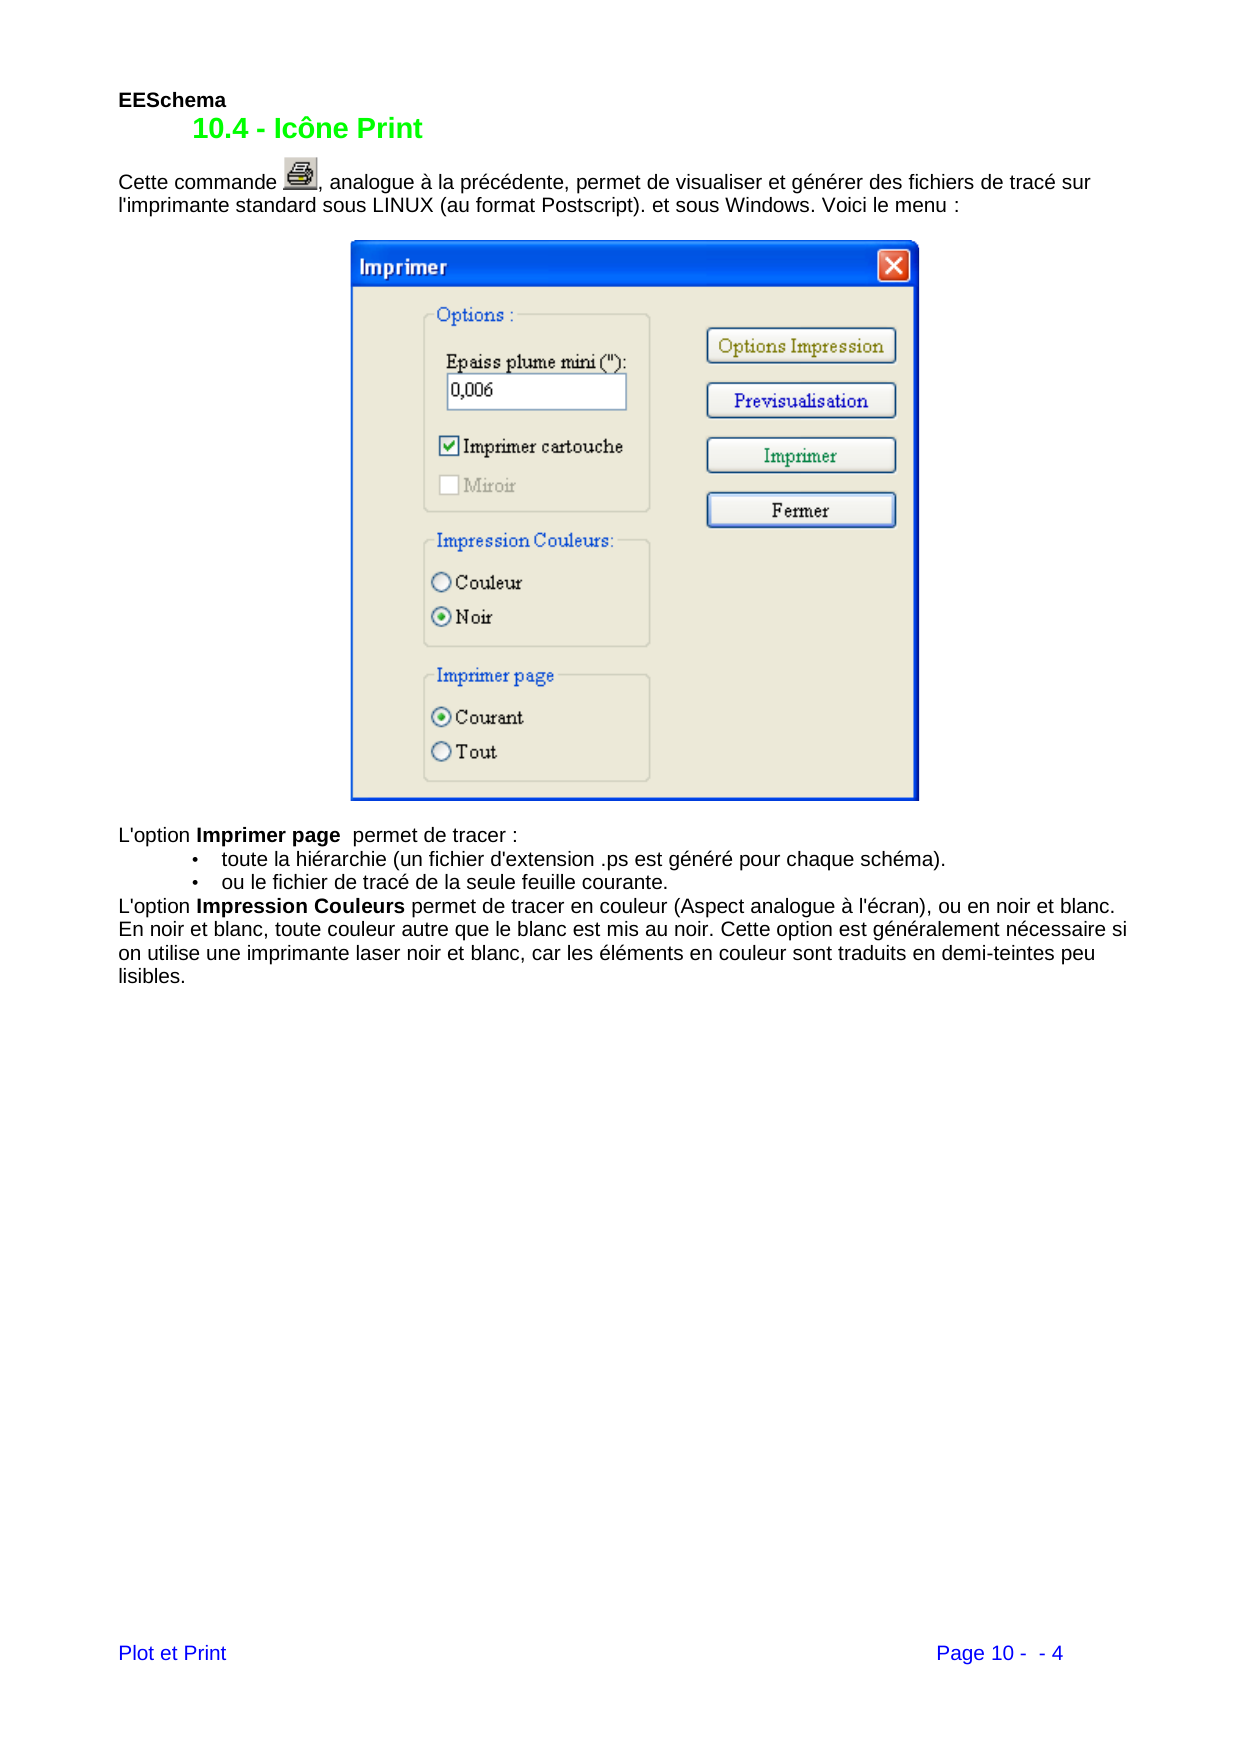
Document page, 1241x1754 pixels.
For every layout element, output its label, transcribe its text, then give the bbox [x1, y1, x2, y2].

text En noir et blanc, toute couleur autre que le blanc est mis au noir. Cette option est généralement nécessaire si on utilise une imprimante laser noir et blanc, car les éléments en couleur sont traduits en demi-teintes peu lisibles. [118, 918, 1152, 988]
list toute la hiérarchie (un fichier d'extension .ps est généré pour chaque schéma). [192, 847, 1152, 871]
picture [283, 156, 318, 190]
subtitle Icône Print [118, 112, 1152, 144]
text Cette commande , analogue à la précédente, permet de visualiser et générer des fichiers de tracé sur l'imprimante standard sous LINUX (au format Postscript). et sous Windows. Voici le menu : [118, 156, 1152, 217]
picture [350, 240, 920, 801]
text L'option Imprimer page permet de tracer : [118, 824, 1152, 847]
list ou le fichier de tracé de la seule feuille courante. [192, 871, 1152, 894]
text L'option Impression Couleurs permet de tracer en couleur (Aspect analogue à l'écran), ou en noir et blanc. [118, 894, 1152, 918]
